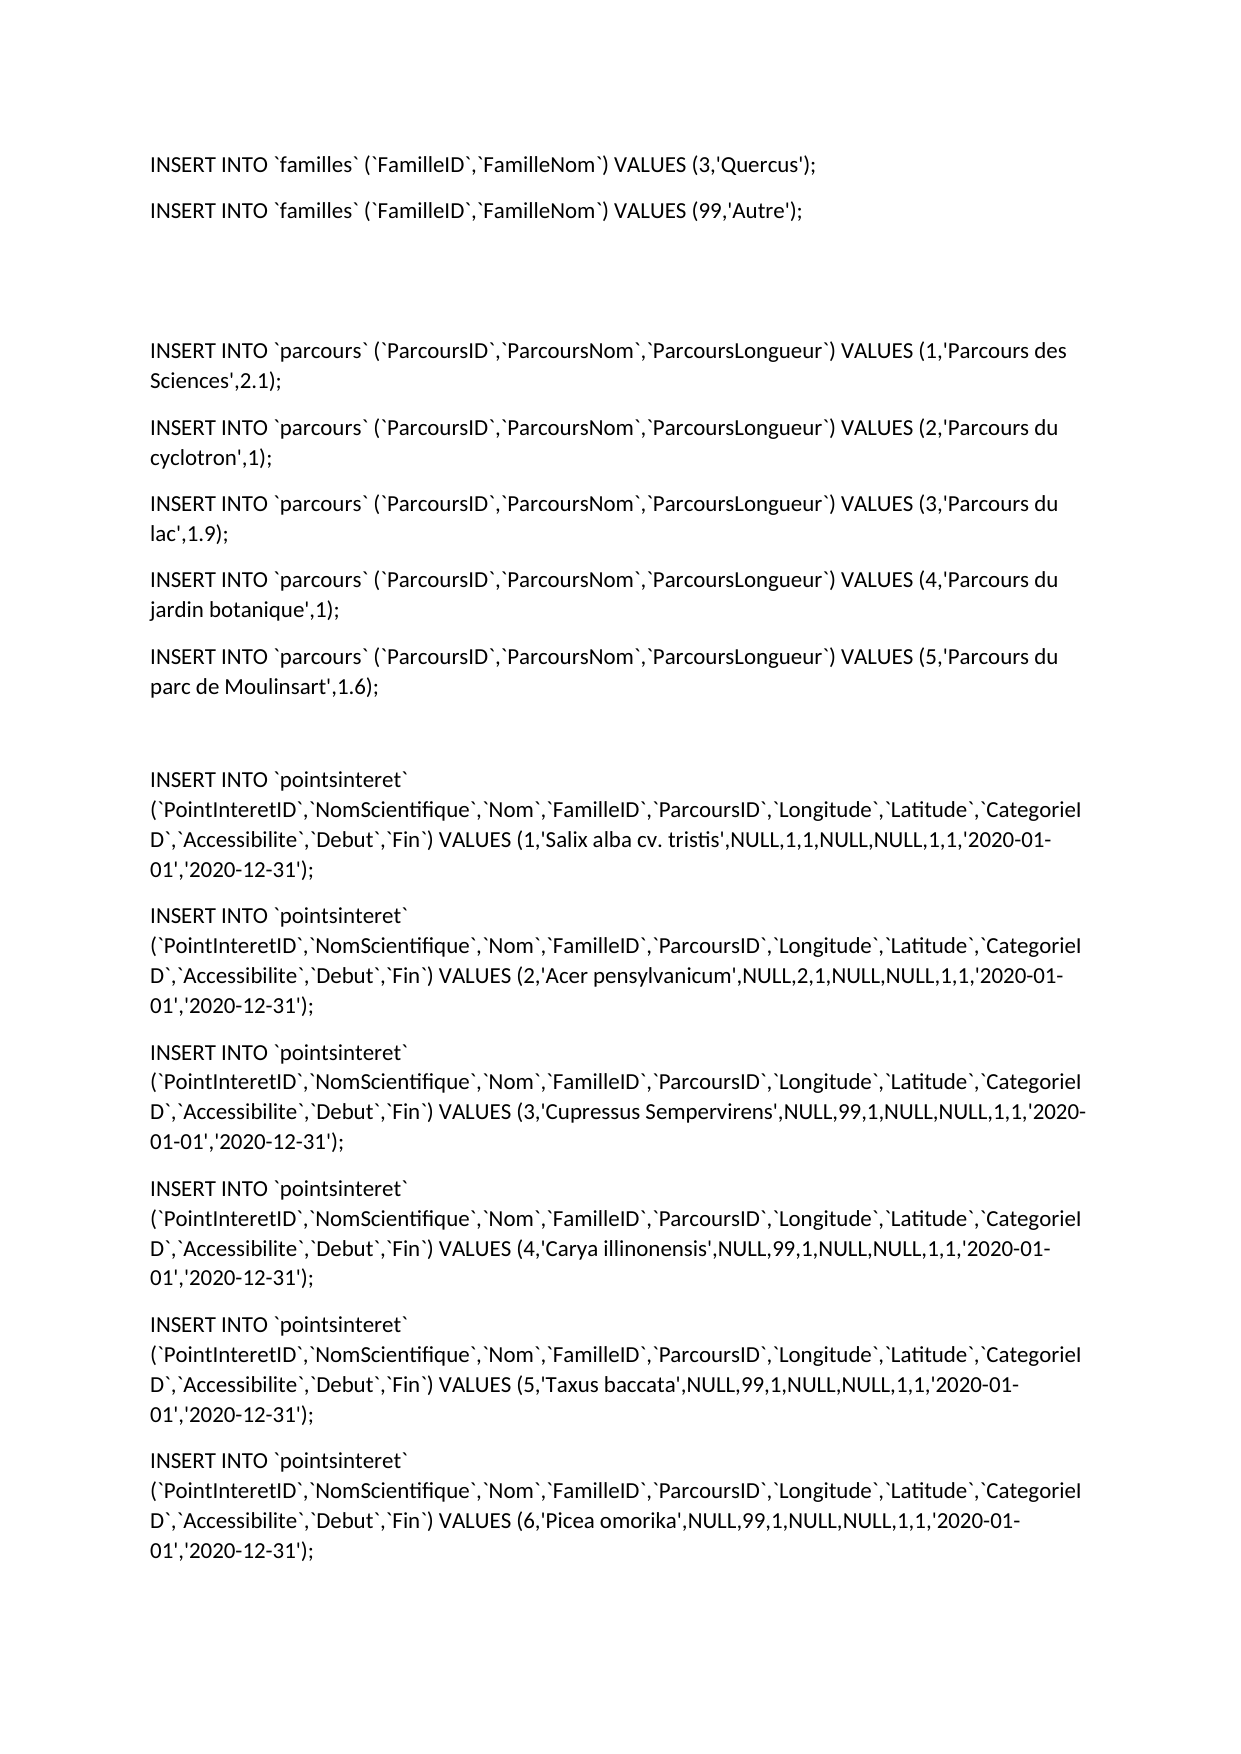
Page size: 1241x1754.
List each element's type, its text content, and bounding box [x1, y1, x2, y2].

text INSERT INTO `pointsinteret` (`PointInteretID`,`NomScientifique`,`Nom`,`FamilleID`,`ParcoursID`,`Longitude`,`Latitude`,`CategorieID`,`Accessibilite`,`Debut`,`Fin`) VALUES (2,'Acer pensylvanicum',NULL,2,1,NULL,NULL,1,1,'2020-01-01','2020-12-31'); [150, 901, 1090, 1019]
text INSERT INTO `pointsinteret` (`PointInteretID`,`NomScientifique`,`Nom`,`FamilleID`,`ParcoursID`,`Longitude`,`Latitude`,`CategorieID`,`Accessibilite`,`Debut`,`Fin`) VALUES (4,'Carya illinonensis',NULL,99,1,NULL,NULL,1,1,'2020-01-01','2020-12-31'); [150, 1174, 1090, 1292]
text INSERT INTO `parcours` (`ParcoursID`,`ParcoursNom`,`ParcoursLongueur`) VALUES (4,'Parcours du jardin botanique',1); [150, 566, 1090, 623]
text INSERT INTO `parcours` (`ParcoursID`,`ParcoursNom`,`ParcoursLongueur`) VALUES (3,'Parcours du lac',1.9); [150, 489, 1090, 547]
text INSERT INTO `familles` (`FamilleID`,`FamilleNom`) VALUES (99,'Autre'); [150, 197, 1090, 224]
text INSERT INTO `pointsinteret` (`PointInteretID`,`NomScientifique`,`Nom`,`FamilleID`,`ParcoursID`,`Longitude`,`Latitude`,`CategorieID`,`Accessibilite`,`Debut`,`Fin`) VALUES (1,'Salix alba cv. tristis',NULL,1,1,NULL,NULL,1,1,'2020-01-01','2020-12-31'); [150, 765, 1090, 883]
text INSERT INTO `parcours` (`ParcoursID`,`ParcoursNom`,`ParcoursLongueur`) VALUES (5,'Parcours du parc de Moulinsart',1.6); [150, 642, 1090, 700]
text INSERT INTO `parcours` (`ParcoursID`,`ParcoursNom`,`ParcoursLongueur`) VALUES (1,'Parcours des Sciences',2.1); [150, 336, 1090, 394]
text INSERT INTO `familles` (`FamilleID`,`FamilleNom`) VALUES (3,'Quercus'); [150, 150, 1090, 178]
text INSERT INTO `pointsinteret` (`PointInteretID`,`NomScientifique`,`Nom`,`FamilleID`,`ParcoursID`,`Longitude`,`Latitude`,`CategorieID`,`Accessibilite`,`Debut`,`Fin`) VALUES (5,'Taxus baccata',NULL,99,1,NULL,NULL,1,1,'2020-01-01','2020-12-31'); [150, 1310, 1090, 1428]
text INSERT INTO `parcours` (`ParcoursID`,`ParcoursNom`,`ParcoursLongueur`) VALUES (2,'Parcours du cyclotron',1); [150, 413, 1090, 471]
text INSERT INTO `pointsinteret` (`PointInteretID`,`NomScientifique`,`Nom`,`FamilleID`,`ParcoursID`,`Longitude`,`Latitude`,`CategorieID`,`Accessibilite`,`Debut`,`Fin`) VALUES (6,'Picea omorika',NULL,99,1,NULL,NULL,1,1,'2020-01-01','2020-12-31'); [150, 1446, 1090, 1564]
text INSERT INTO `pointsinteret` (`PointInteretID`,`NomScientifique`,`Nom`,`FamilleID`,`ParcoursID`,`Longitude`,`Latitude`,`CategorieID`,`Accessibilite`,`Debut`,`Fin`) VALUES (3,'Cupressus Sempervirens',NULL,99,1,NULL,NULL,1,1,'2020-01-01','2020-12-31'); [150, 1038, 1090, 1155]
